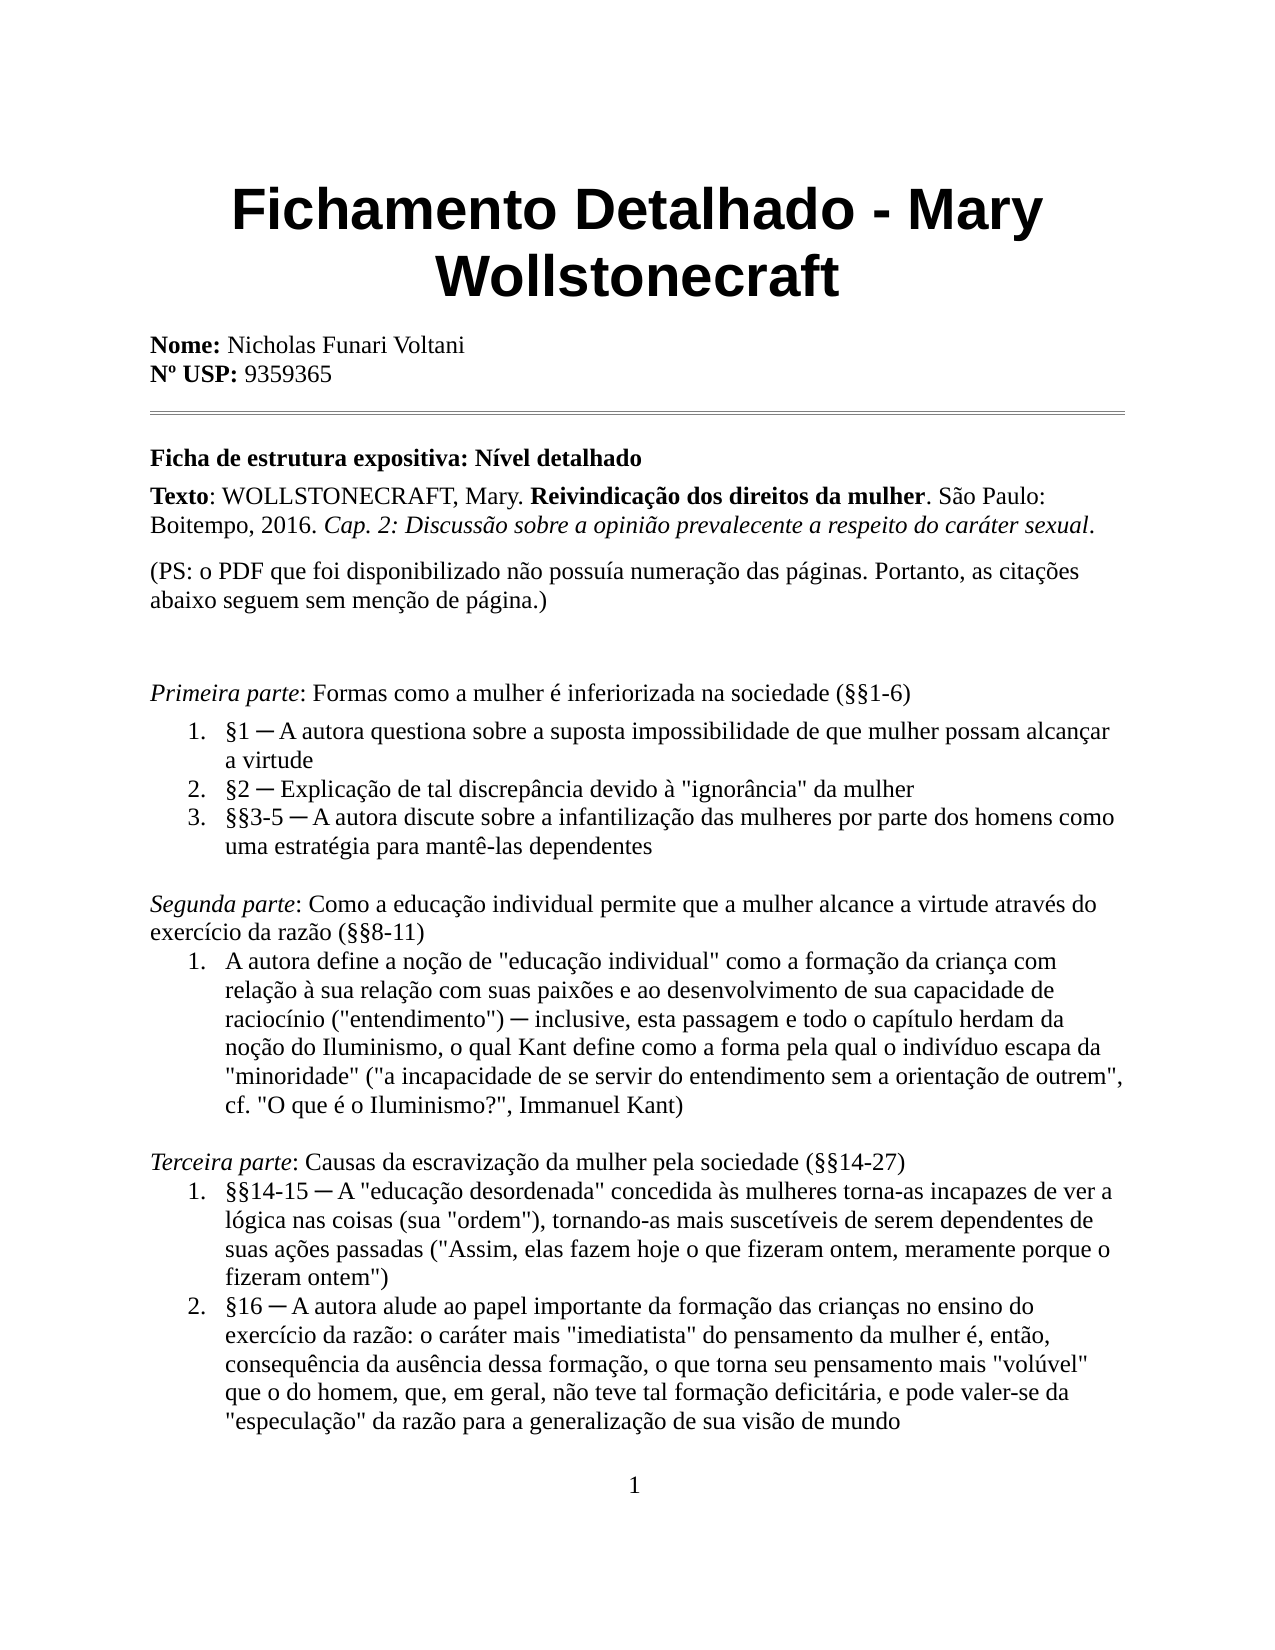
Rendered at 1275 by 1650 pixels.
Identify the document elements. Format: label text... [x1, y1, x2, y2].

text Terceira parte: Causas da escravização da mulher pela sociedade (§§14-27) [150, 1147, 1125, 1176]
list §§14-15 ─ A "educação desordenada" concedida às mulheres torna-as incapazes de ver a lógica nas coisas (sua "ordem"), tornando-as mais suscetíveis de serem dependentes de suas ações passadas ("Assim, elas fazem hoje o que fizeram ontem, meramente porque o fizeram ontem") [187, 1176, 1125, 1291]
text Nome: Nicholas Funari Voltani Nº USP: 9359365 [150, 331, 1125, 388]
list A autora define a noção de "educação individual" como a formação da criança com relação à sua relação com suas paixões e ao desenvolvimento de sua capacidade de raciocínio ("entendimento") ─ inclusive, esta passagem e todo o capítulo herdam da noção do Iluminismo, o qual Kant define como a forma pela qual o indivíduo escapa da "minoridade" ("a incapacidade de se servir do entendimento sem a orientação de outrem", cf. "O que é o Iluminismo?", Immanuel Kant) [187, 946, 1125, 1119]
list §16 ─ A autora alude ao papel importante da formação das crianças no ensino do exercício da razão: o caráter mais "imediatista" do pensamento da mulher é, então, consequência da ausência dessa formação, o que torna seu pensamento mais "volúvel" que o do homem, que, em geral, não teve tal formação deficitária, e pode valer-se da "especulação" da razão para a generalização de sua visão de mundo [187, 1291, 1125, 1435]
text Ficha de estrutura expositiva: Nível detalhado [150, 443, 1125, 472]
text (PS: o PDF que foi disponibilizado não possuía numeração das páginas. Portanto, as citações abaixo seguem sem menção de página.) [150, 556, 1125, 614]
title Fichamento Detalhado - Mary Wollstonecraft [150, 175, 1125, 309]
list §2 ─ Explicação de tal discrepância devido à "ignorância" da mulher [187, 774, 1125, 802]
list §§3-5 ─ A autora discute sobre a infantilização das mulheres por parte dos homens como uma estratégia para mantê-las dependentes [187, 802, 1125, 860]
text Segunda parte: Como a educação individual permite que a mulher alcance a virtude através do exercício da razão (§§8-11) [150, 889, 1125, 946]
text Texto: WOLLSTONECRAFT, Mary. Reivindicação dos direitos da mulher. São Paulo: Boitempo, 2016. Cap. 2: Discussão sobre a opinião prevalecente a respeito do caráter sexual. [150, 481, 1125, 538]
list §1 ─ A autora questiona sobre a suposta impossibilidade de que mulher possam alcançar a virtude [187, 716, 1125, 774]
text Primeira parte: Formas como a mulher é inferiorizada na sociedade (§§1-6) [150, 678, 1125, 707]
